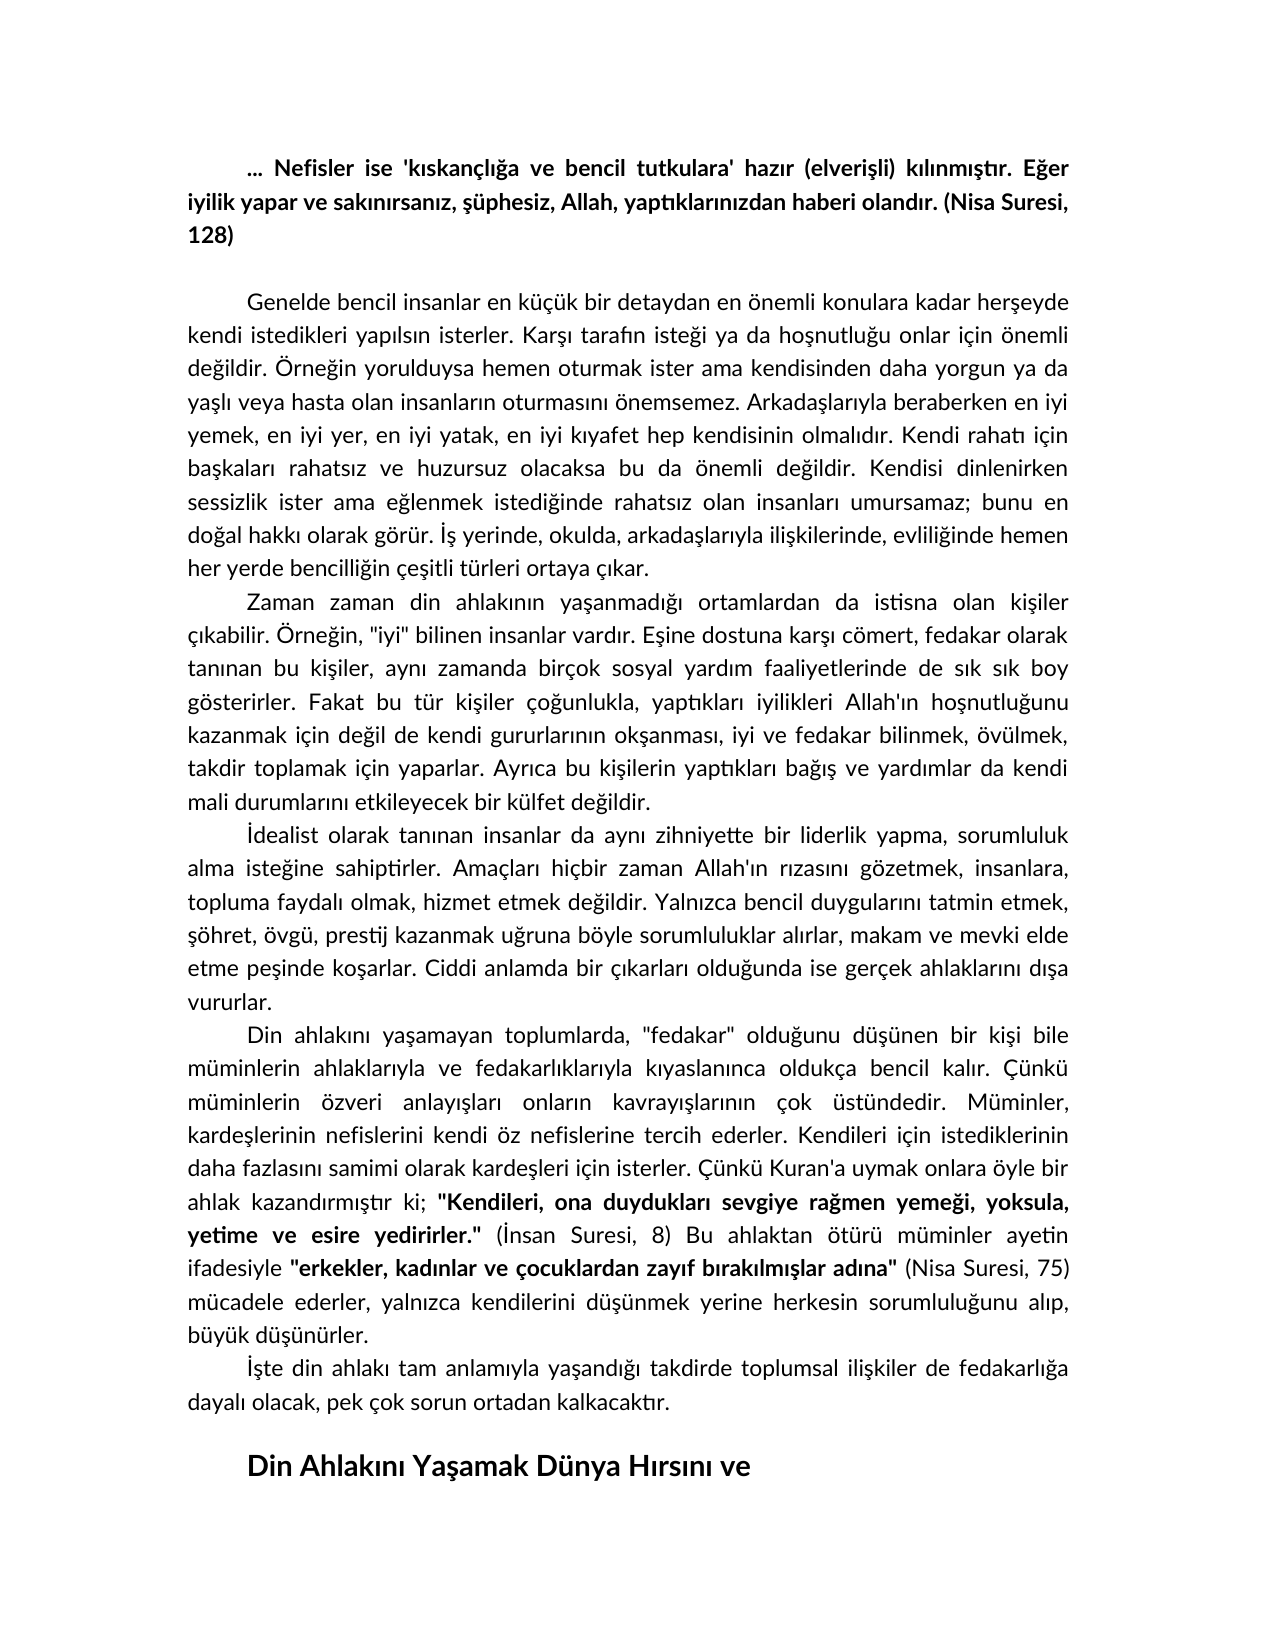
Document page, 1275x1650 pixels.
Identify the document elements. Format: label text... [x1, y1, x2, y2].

text İdealist olarak tanınan insanlar da aynı zihniyette bir liderlik yapma, sorumluluk alma isteğine sahiptirler. Amaçları hiçbir zaman Allah'ın rızasını gözetmek, insanlara, topluma faydalı olmak, hizmet etmek değildir. Yalnızca bencil duygularını tatmin etmek, şöhret, övgü, prestij kazanmak uğruna böyle sorumluluklar alırlar, makam ve mevki elde etme peşinde koşarlar. Ciddi anlamda bir çıkarları olduğunda ise gerçek ahlaklarını dışa vururlar. [187, 817, 1070, 1017]
text İşte din ahlakı tam anlamıyla yaşandığı takdirde toplumsal ilişkiler de fedakarlığa dayalı olacak, pek çok sorun ortadan kalkacaktır. [187, 1350, 1070, 1417]
text Din Ahlakını Yaşamak Dünya Hırsını ve [187, 1450, 1070, 1483]
text Genelde bencil insanlar en küçük bir detaydan en önemli konulara kadar herşeyde kendi istedikleri yapılsın isterler. Karşı tarafın isteği ya da hoşnutluğu onlar için önemli değildir. Örneğin yorulduysa hemen oturmak ister ama kendisinden daha yorgun ya da yaşlı veya hasta olan insanların oturmasını önemsemez. Arkadaşlarıyla beraberken en iyi yemek, en iyi yer, en iyi yatak, en iyi kıyafet hep kendisinin olmalıdır. Kendi rahatı için başkaları rahatsız ve huzursuz olacaksa bu da önemli değildir. Kendisi dinlenirken sessizlik ister ama eğlenmek istediğinde rahatsız olan insanları umursamaz; bunu en doğal hakkı olarak görür. İş yerinde, okulda, arkadaşlarıyla ilişkilerinde, evliliğinde hemen her yerde bencilliğin çeşitli türleri ortaya çıkar. [187, 283, 1070, 583]
text ... Nefisler ise 'kıskançlığa ve bencil tutkulara' hazır (elverişli) kılınmıştır. Eğer iyilik yapar ve sakınırsanız, şüphesiz, Allah, yaptıklarınızdan haberi olandır. (Nisa Suresi, 128) [187, 150, 1070, 250]
text Din ahlakını yaşamayan toplumlarda, "fedakar" olduğunu düşünen bir kişi bile müminlerin ahlaklarıyla ve fedakarlıklarıyla kıyaslanınca oldukça bencil kalır. Çünkü müminlerin özveri anlayışları onların kavrayışlarının çok üstündedir. Müminler, kardeşlerinin nefislerini kendi öz nefislerine tercih ederler. Kendileri için istediklerinin daha fazlasını samimi olarak kardeşleri için isterler. Çünkü Kuran'a uymak onlara öyle bir ahlak kazandırmıştır ki; "Kendileri, ona duydukları sevgiye rağmen yemeği, yoksula, yetime ve esire yedirirler." (İnsan Suresi, 8) Bu ahlaktan ötürü müminler ayetin ifadesiyle "erkekler, kadınlar ve çocuklardan zayıf bırakılmışlar adına" (Nisa Suresi, 75) mücadele ederler, yalnızca kendilerini düşünmek yerine herkesin sorumluluğunu alıp, büyük düşünürler. [187, 1017, 1070, 1350]
text Zaman zaman din ahlakının yaşanmadığı ortamlardan da istisna olan kişiler çıkabilir. Örneğin, "iyi" bilinen insanlar vardır. Eşine dostuna karşı cömert, fedakar olarak tanınan bu kişiler, aynı zamanda birçok sosyal yardım faaliyetlerinde de sık sık boy gösterirler. Fakat bu tür kişiler çoğunlukla, yaptıkları iyilikleri Allah'ın hoşnutluğunu kazanmak için değil de kendi gururlarının okşanması, iyi ve fedakar bilinmek, övülmek, takdir toplamak için yaparlar. Ayrıca bu kişilerin yaptıkları bağış ve yardımlar da kendi mali durumlarını etkileyecek bir külfet değildir. [187, 583, 1070, 817]
